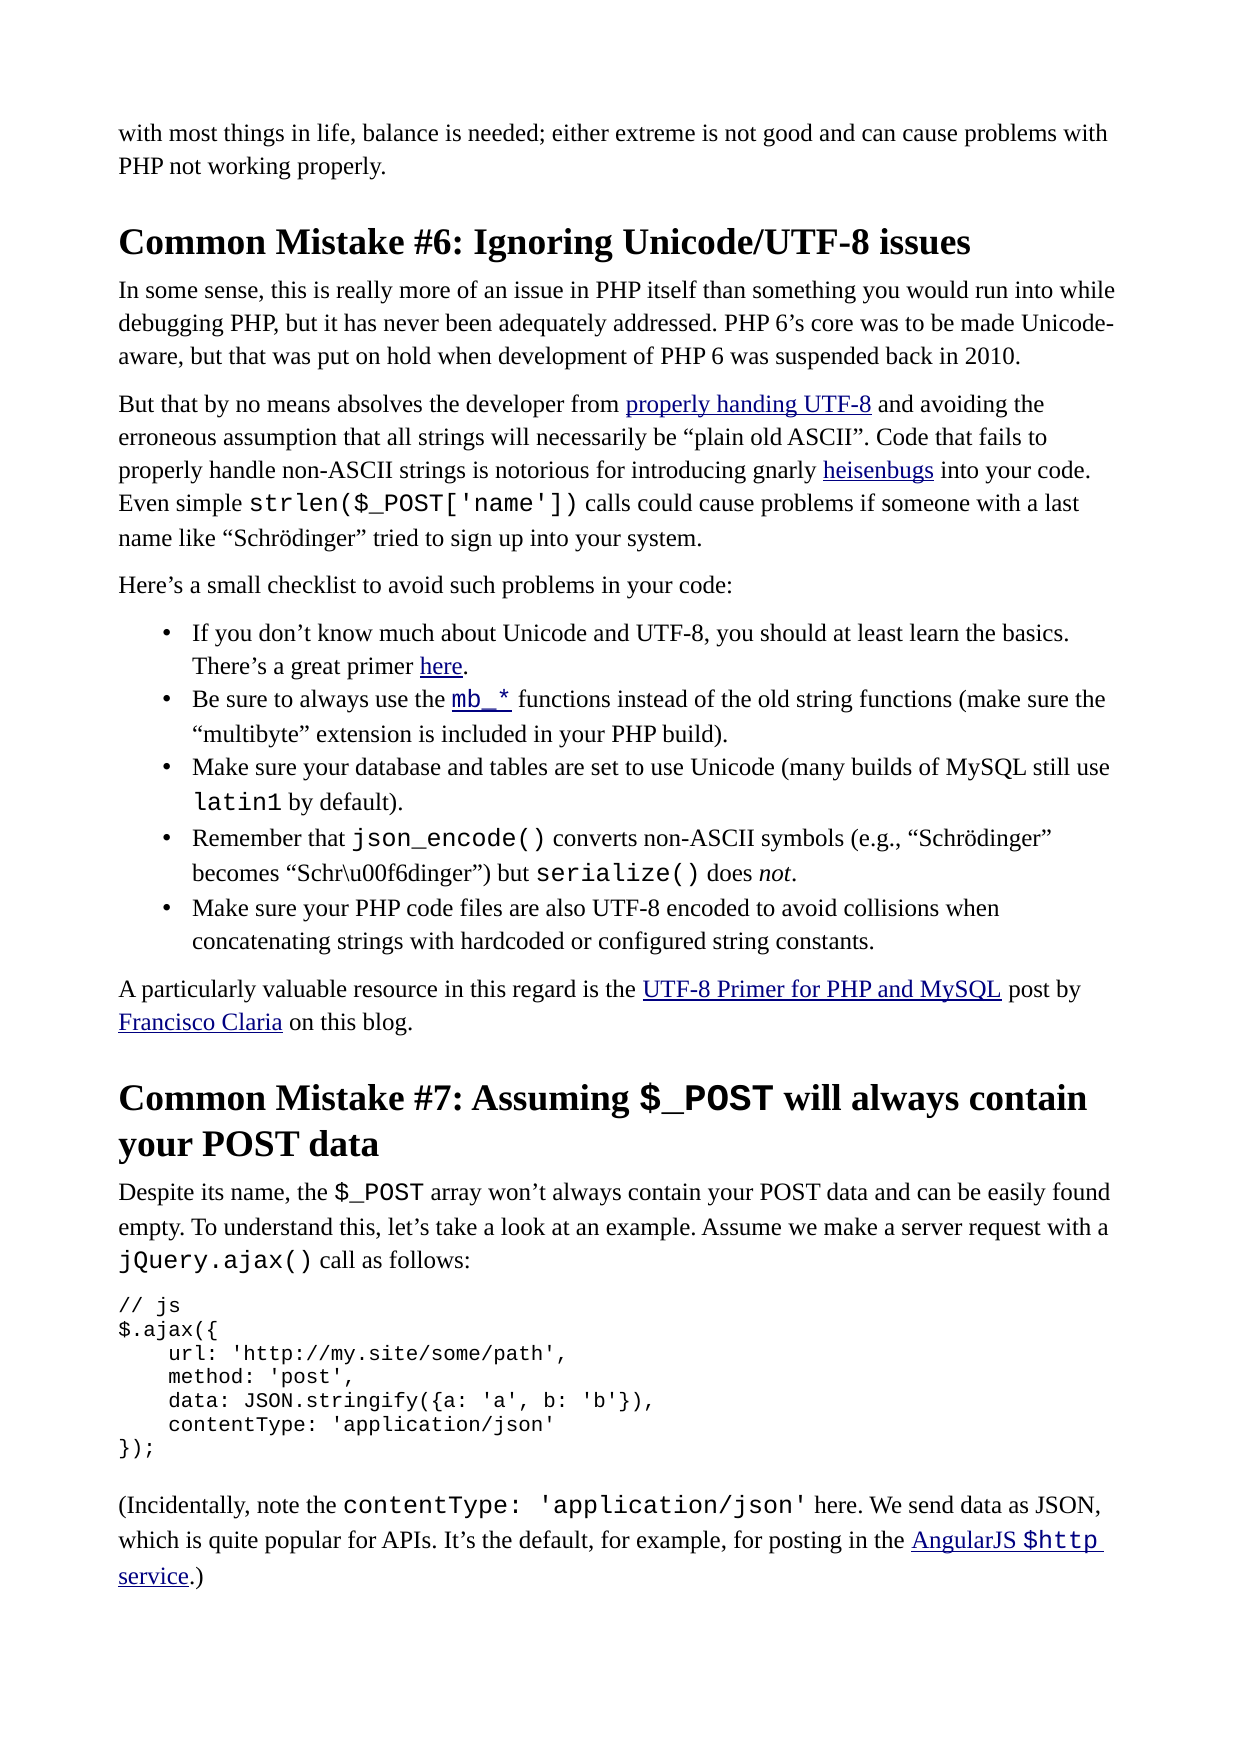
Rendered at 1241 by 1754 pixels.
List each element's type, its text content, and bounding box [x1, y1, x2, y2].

text contentType: 'application/json' [118, 1414, 1122, 1437]
text Despite its name, the $_POST array won’t always contain your POST data and can be easily found empty. To understand this, let’s take a look at an example. Assume we make a server request with a jQuery.ajax() call as follows: [118, 1177, 1122, 1276]
text Here’s a small checklist to avoid such problems in your code: [118, 571, 1122, 599]
text data: JSON.stringify({a: 'a', b: 'b'}), [118, 1390, 1122, 1414]
text But that by no means absolves the developer from properly handing UTF-8 and avoiding the erroneous assumption that all strings will necessarily be “plain old ASCII”. Code that fails to properly handle non-ASCII strings is notorious for introducing gnarly heisenbugs into your code. Even simple strlen($_POST['name']) calls could cause problems if someone with a last name like “Schrödinger” tried to sign up into your system. [118, 389, 1122, 552]
text method: 'post', [118, 1366, 1122, 1390]
list Make sure your PHP code files are also UTF-8 encoded to avoid collisions when concatenating strings with hardcoded or configured string constants. [162, 893, 1122, 955]
text A particularly valuable resource in this regard is the UTF-8 Primer for PHP and MySQL post by Francisco Claria on this blog. [118, 974, 1122, 1036]
text $.ajax({ [118, 1319, 1122, 1343]
text (Incidentally, note the contentType: 'application/json' here. We send data as JSON, which is quite popular for APIs. It’s the default, for example, for posting in the AngularJS $http service.) [118, 1491, 1122, 1589]
text }); [118, 1437, 1122, 1461]
subtitle Common Mistake #6: Ignoring Unicode/UTF-8 issues [118, 219, 1122, 263]
text // js [118, 1296, 1122, 1319]
list Remember that json_encode() converts non-ASCII symbols (e.g., “Schrödinger” becomes “Schr\u00f6dinger”) but serialize() does not. [162, 823, 1122, 889]
text with most things in life, balance is needed; either extreme is not good and can cause problems with PHP not working properly. [118, 118, 1122, 180]
text url: 'http://my.site/some/path', [118, 1343, 1122, 1366]
subtitle Common Mistake #7: Assuming $_POST will always contain your POST data [118, 1076, 1122, 1165]
list Make sure your database and tables are set to use Unicode (many builds of MySQL still use latin1 by default). [162, 752, 1122, 818]
list If you don’t know much about Unicode and UTF-8, you should at least learn the basics. There’s a great primer here. [162, 618, 1122, 680]
text In some sense, this is really more of an issue in PHP itself than something you would run into while debugging PHP, but it has never been adequately addressed. PHP 6’s core was to be made Unicode-aware, but that was put on hold when development of PHP 6 was suspended back in 2010. [118, 275, 1122, 370]
list Be sure to always use the mb_* functions instead of the old string functions (make sure the “multibyte” extension is included in your PHP build). [162, 684, 1122, 748]
